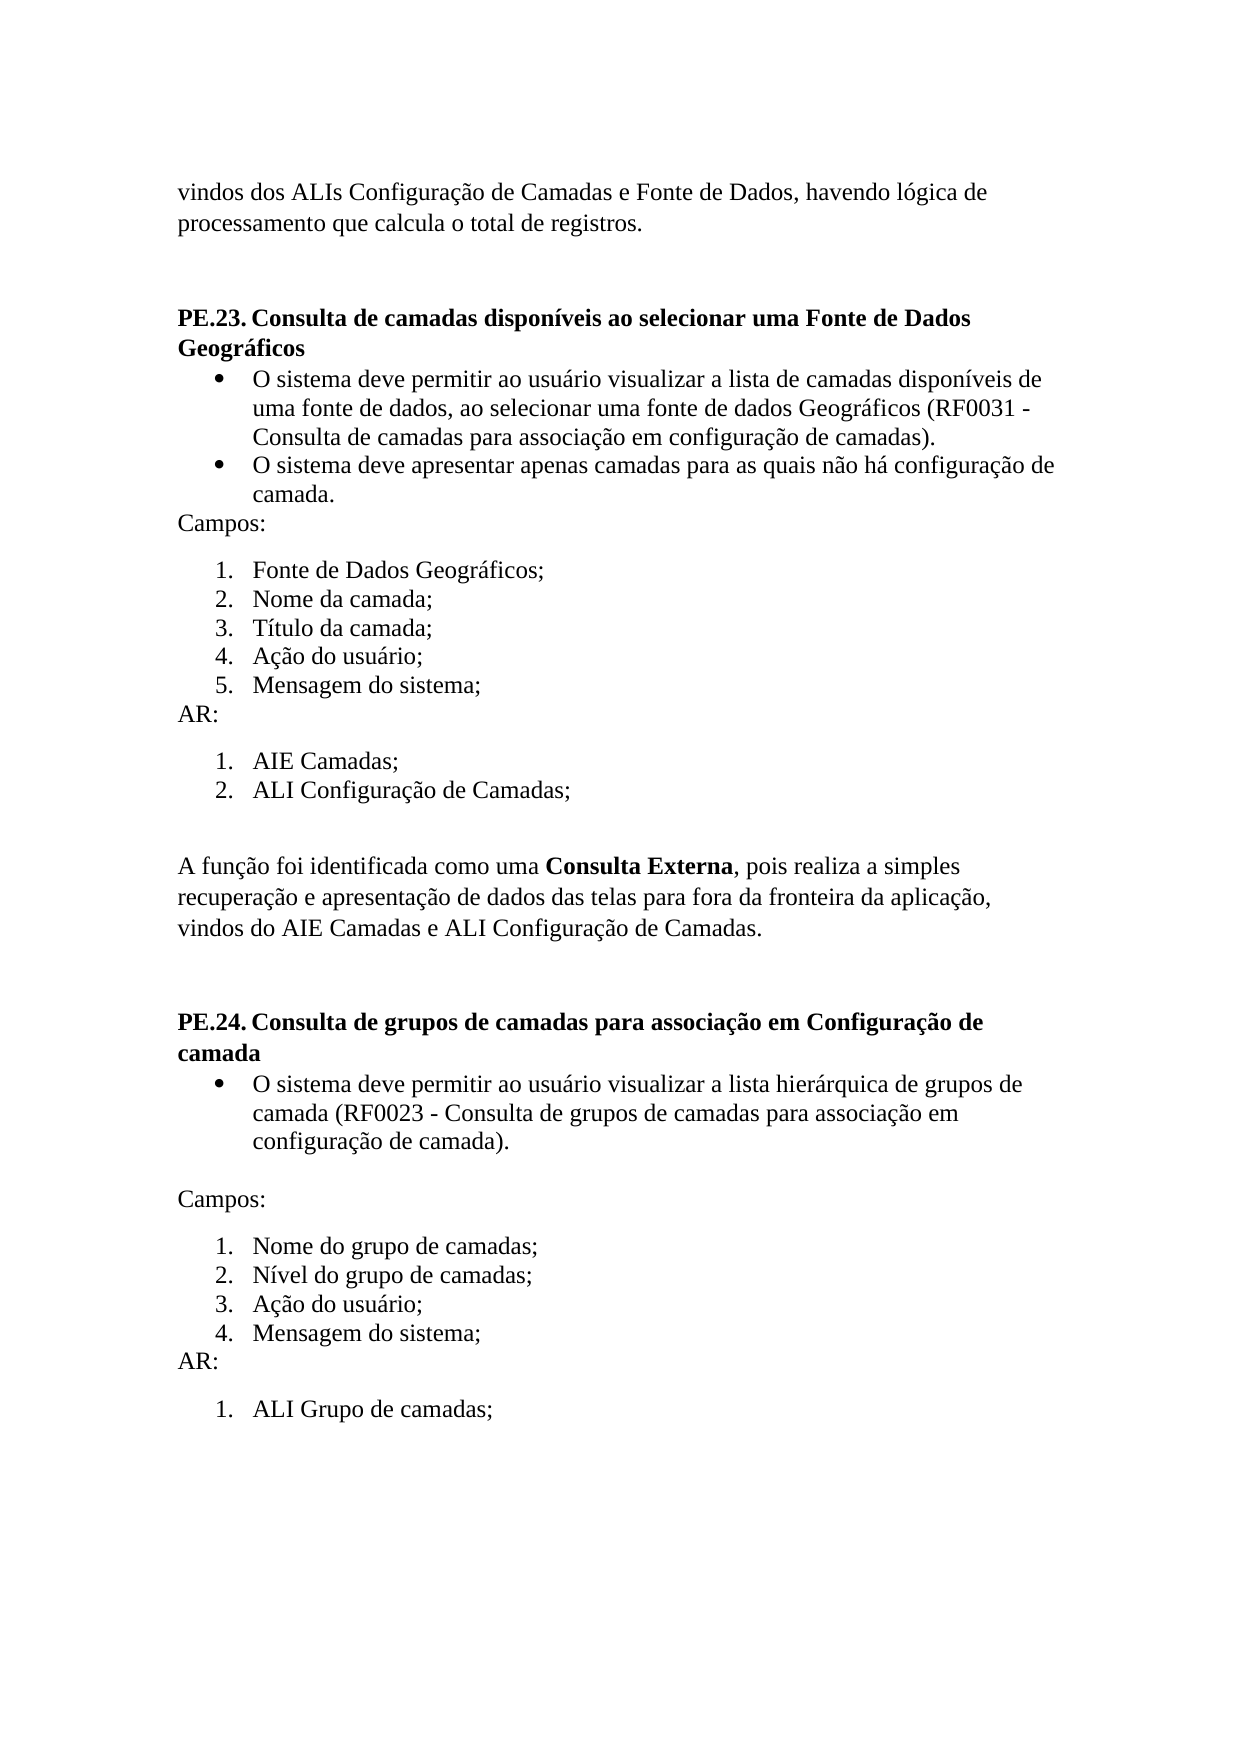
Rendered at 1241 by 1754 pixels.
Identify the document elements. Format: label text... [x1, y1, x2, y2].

list Mensagem do sistema; [215, 670, 1063, 699]
list AIE Camadas; [215, 746, 1063, 775]
list ALI Grupo de camadas; [215, 1394, 1063, 1422]
list Título da camada; [215, 613, 1063, 641]
text AR: [177, 699, 1063, 728]
list Ação do usuário; [215, 641, 1063, 670]
list Nível do grupo de camadas; [215, 1260, 1063, 1289]
list Consulta de grupos de camadas para associação em Configuração de camada [177, 1007, 1063, 1067]
list Nome da camada; [215, 584, 1063, 613]
list Ação do usuário; [215, 1289, 1063, 1318]
text Campos: [177, 508, 1063, 537]
list O sistema deve permitir ao usuário visualizar a lista de camadas disponíveis de uma fonte de dados, ao selecionar uma fonte de dados Geográficos (RF0031 - Consulta de camadas para associação em configuração de camadas). [215, 364, 1063, 450]
list Consulta de camadas disponíveis ao selecionar uma Fonte de Dados Geográficos [177, 303, 1063, 362]
list Fonte de Dados Geográficos; [215, 555, 1063, 584]
list O sistema deve apresentar apenas camadas para as quais não há configuração de camada. [215, 450, 1063, 508]
list O sistema deve permitir ao usuário visualizar a lista hierárquica de grupos de camada (RF0023 - Consulta de grupos de camadas para associação em configuração de camada). [215, 1069, 1063, 1155]
text A função foi identificada como uma Consulta Externa, pois realiza a simples recuperação e apresentação de dados das telas para fora da fronteira da aplicação, vindos do AIE Camadas e ALI Configuração de Camadas. [177, 851, 1063, 941]
list ALI Configuração de Camadas; [215, 775, 1063, 804]
text Campos: [177, 1184, 1063, 1213]
list Nome do grupo de camadas; [215, 1231, 1063, 1260]
text vindos dos ALIs Configuração de Camadas e Fonte de Dados, havendo lógica de processamento que calcula o total de registros. [177, 177, 1063, 237]
list Mensagem do sistema; [215, 1318, 1063, 1346]
text AR: [177, 1346, 1063, 1375]
